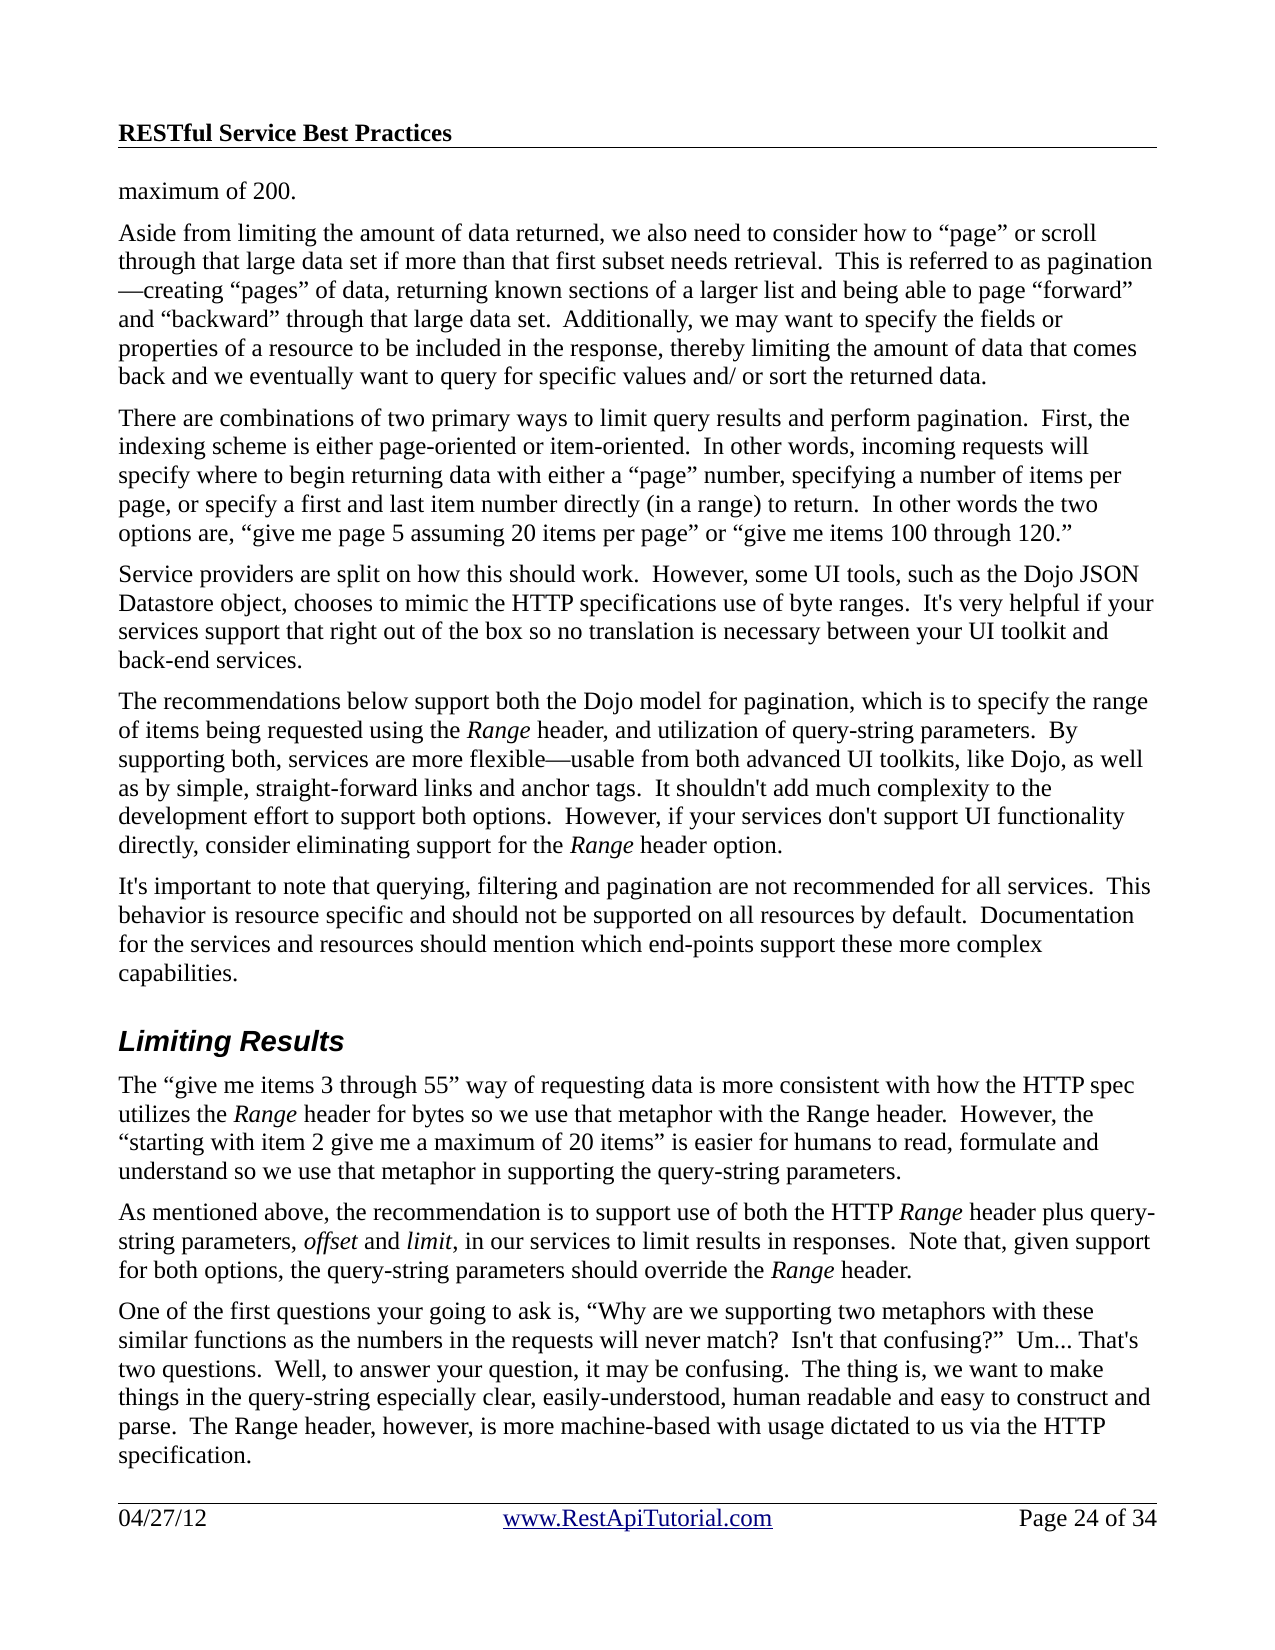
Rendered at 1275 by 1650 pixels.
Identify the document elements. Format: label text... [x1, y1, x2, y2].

text As mentioned above, the recommendation is to support use of both the HTTP Range header plus query-string parameters, offset and limit, in our services to limit results in responses. Note that, given support for both options, the query-string parameters should override the Range header. [118, 1197, 1157, 1284]
text maximum of 200. [118, 176, 1157, 205]
text The recommendations below support both the Dojo model for pagination, which is to specify the range of items being requested using the Range header, and utilization of query-string parameters. By supporting both, services are more flexible—usable from both advanced UI toolkits, like Dojo, as well as by simple, straight-forward links and anchor tags. It shouldn't add much complexity to the development effort to support both options. However, if your services don't support UI functionality directly, consider eliminating support for the Range header option. [118, 686, 1157, 859]
text Service providers are split on how this should work. However, some UI tools, such as the Dojo JSON Datastore object, chooses to mimic the HTTP specifications use of byte ranges. It's very helpful if your services support that right out of the box so no translation is necessary between your UI toolkit and back-end services. [118, 559, 1157, 674]
text One of the first questions your going to ask is, “Why are we supporting two metaphors with these similar functions as the numbers in the requests will never match? Isn't that confusing?” Um... That's two questions. Well, to answer your question, it may be confusing. The thing is, we want to make things in the query-string especially clear, easily-understood, human readable and easy to construct and parse. The Range header, however, is more machine-based with usage dictated to us via the HTTP specification. [118, 1296, 1157, 1469]
text There are combinations of two primary ways to limit query results and perform pagination. First, the indexing scheme is either page-oriented or item-oriented. In other words, incoming requests will specify where to begin returning data with either a “page” number, specifying a number of items per page, or specify a first and last item number directly (in a range) to return. In other words the two options are, “give me page 5 assuming 20 items per page” or “give me items 100 through 120.” [118, 403, 1157, 546]
subtitle Limiting Results [118, 1024, 1157, 1057]
text The “give me items 3 through 55” way of requesting data is more consistent with how the HTTP spec utilizes the Range header for bytes so we use that metaphor with the Range header. However, the “starting with item 2 give me a maximum of 20 items” is easier for humans to read, formulate and understand so we use that metaphor in supporting the query-string parameters. [118, 1070, 1157, 1185]
text Aside from limiting the amount of data returned, we also need to consider how to “page” or scroll through that large data set if more than that first subset needs retrieval. This is referred to as pagination—creating “pages” of data, returning known sections of a larger list and being able to page “forward” and “backward” through that large data set. Additionally, we may want to specify the fields or properties of a resource to be included in the response, thereby limiting the amount of data that comes back and we eventually want to query for specific values and/ or sort the returned data. [118, 218, 1157, 390]
text It's important to note that querying, filtering and pagination are not recommended for all services. This behavior is resource specific and should not be supported on all resources by default. Documentation for the services and resources should mention which end-points support these more complex capabilities. [118, 871, 1157, 986]
